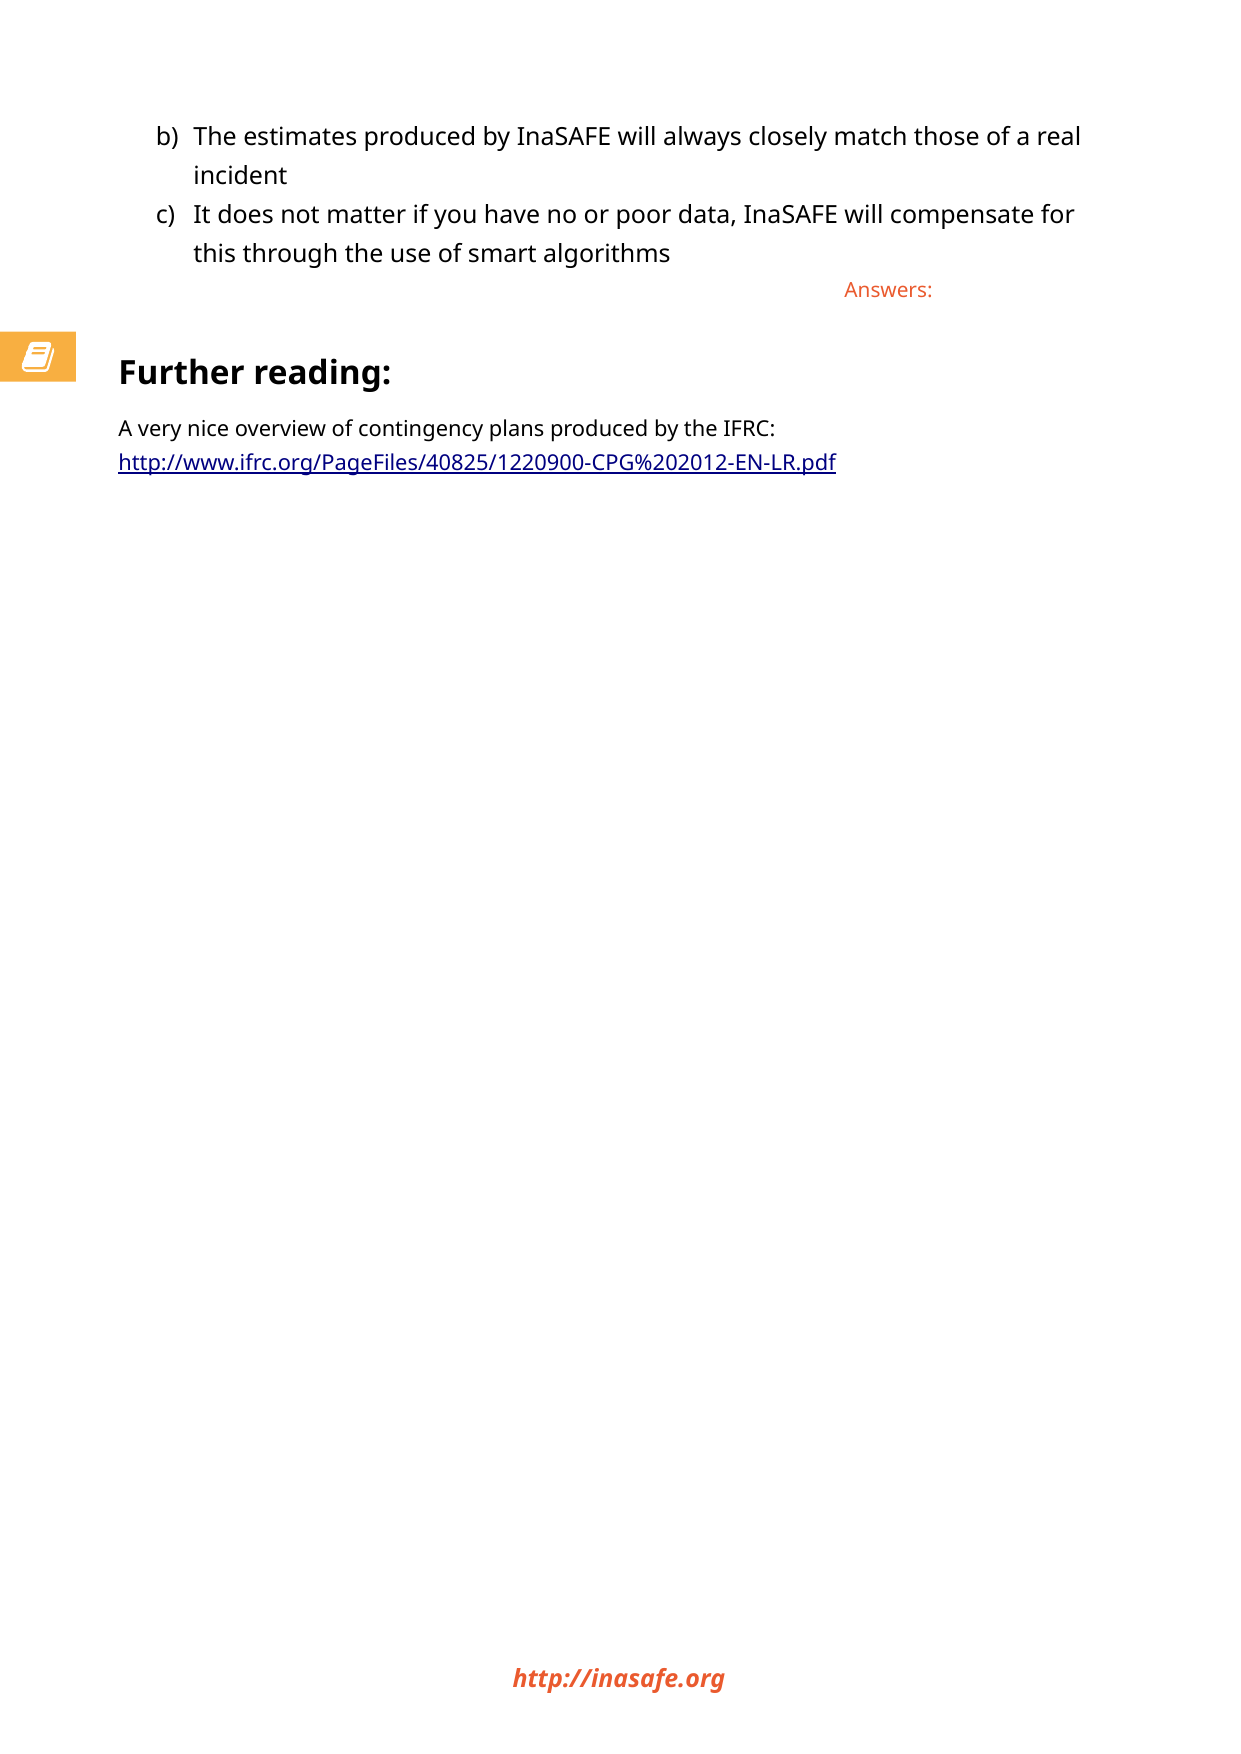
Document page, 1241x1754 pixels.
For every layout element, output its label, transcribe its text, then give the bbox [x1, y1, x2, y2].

text Answers: [118, 275, 1122, 303]
text A very nice overview of contingency plans produced by the IFRC: http://www.ifrc.org/PageFiles/40825/1220900-CPG%202012-EN-LR.pdf [118, 413, 1122, 477]
subtitle Further reading: [118, 349, 1122, 394]
list It does not matter if you have no or poor data, InaSAFE will compensate for this through the use of smart algorithms [156, 196, 1122, 270]
list The estimates produced by InaSAFE will always closely match those of a real incident [156, 118, 1122, 191]
